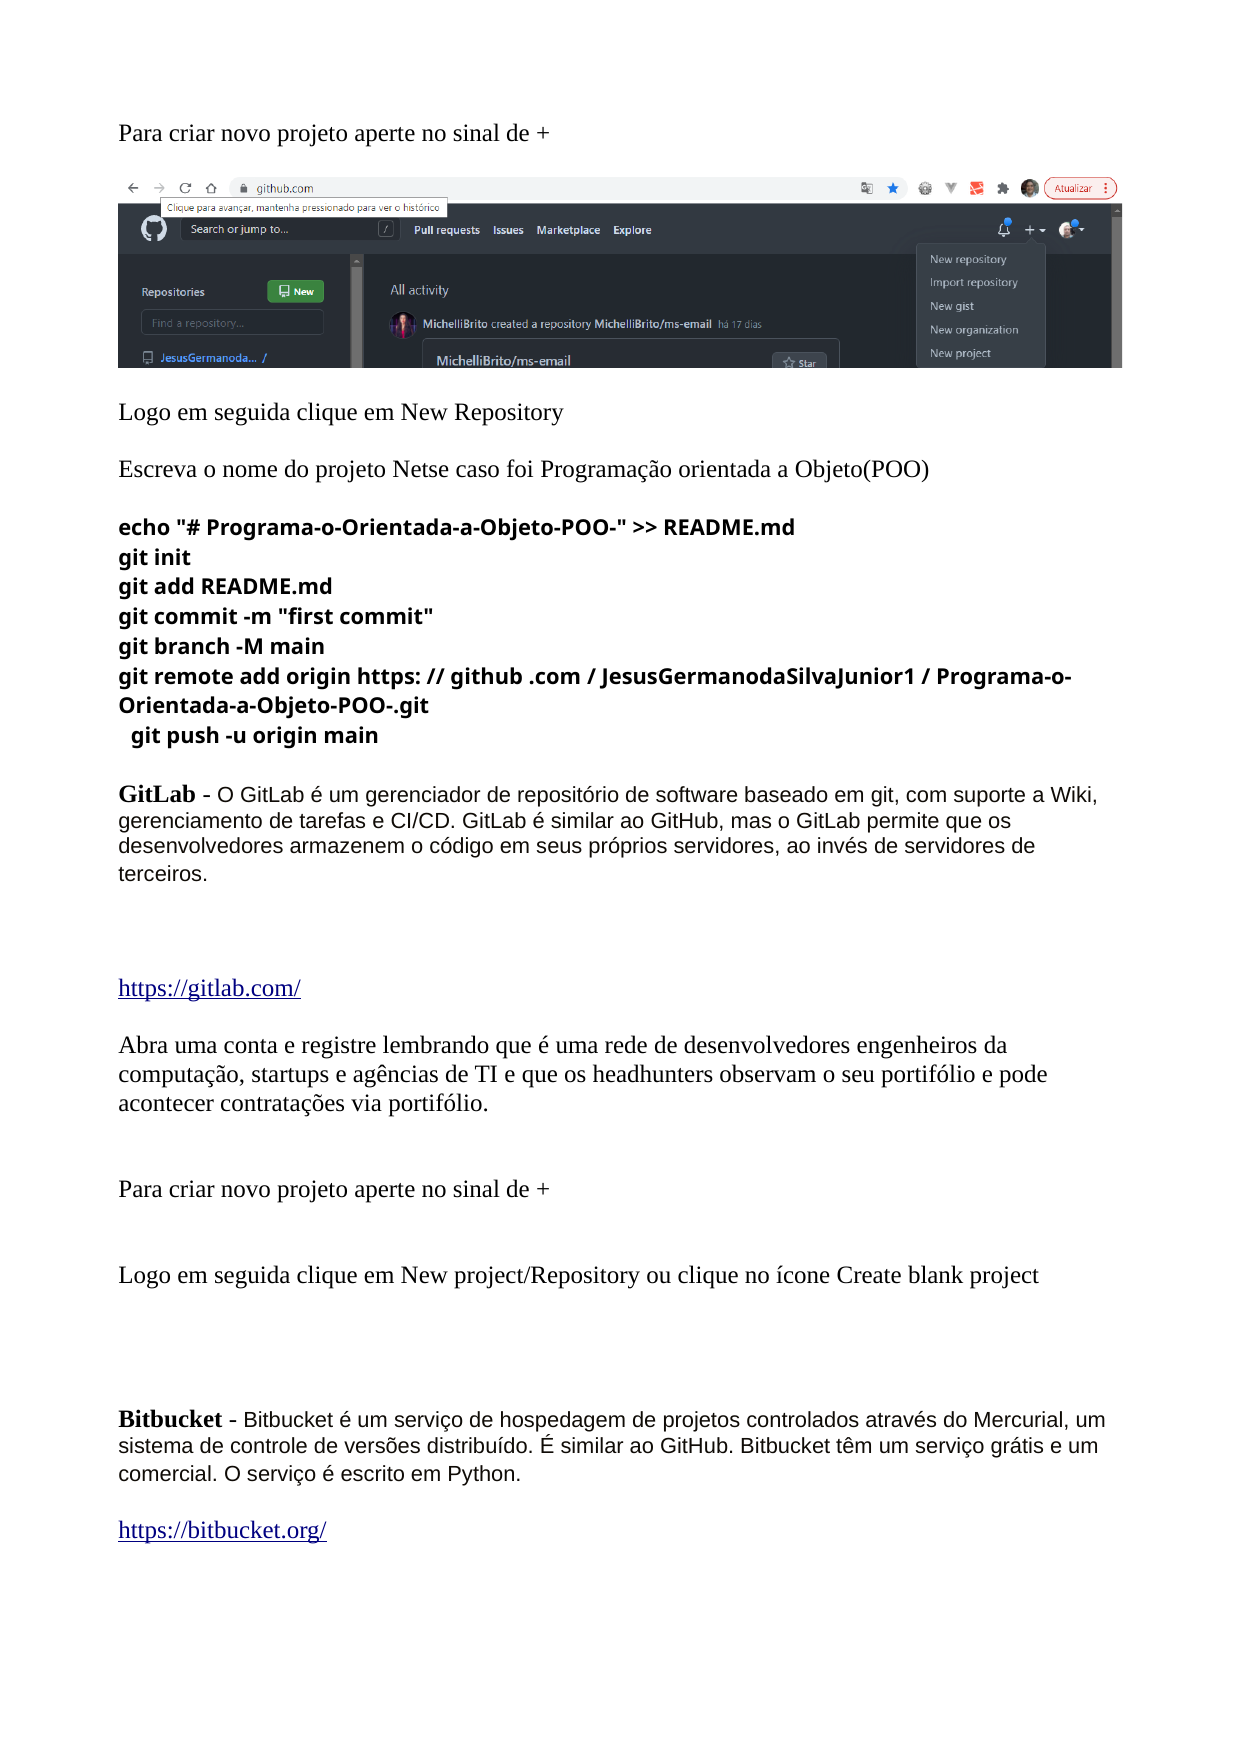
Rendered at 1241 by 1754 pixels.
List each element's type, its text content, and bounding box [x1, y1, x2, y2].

text git branch -M main [118, 631, 1122, 661]
text https://gitlab.com/ [118, 973, 1122, 1002]
text Para criar novo projeto aperte no sinal de + [118, 118, 1122, 147]
text Escreva o nome do projeto Netse caso foi Programação orientada a Objeto(POO) [118, 454, 1122, 483]
text git remote add origin https: // github .com / JesusGermanodaSilvaJunior1 / Programa-o-Orientada-a-Objeto-POO-.git [118, 661, 1122, 720]
text GitLab - O GitLab é um gerenciador de repositório de software baseado em git, com suporte a Wiki, gerenciamento de tarefas e CI/CD. GitLab é similar ao GitHub, mas o GitLab permite que os desenvolvedores armazenem o código em seus próprios servidores, ao invés de servidores de terceiros. [118, 779, 1122, 887]
text echo "# Programa-o-Orientada-a-Objeto-POO-" >> README.md [118, 512, 1122, 541]
text git init [118, 541, 1122, 571]
text git push -u origin main [118, 720, 1122, 750]
text https://bitbucket.org/ [118, 1516, 1122, 1544]
text Logo em seguida clique em New project/Repository ou clique no ícone Create blank project [118, 1260, 1122, 1289]
text git add README.md [118, 571, 1122, 601]
text git commit -m "first commit" [118, 601, 1122, 631]
text Abra uma conta e registre lembrando que é uma rede de desenvolvedores engenheiros da computação, startups e agências de TI e que os headhunters observam o seu portifólio e pode acontecer contratações via portifólio. [118, 1030, 1122, 1117]
text Bitbucket - Bitbucket é um serviço de hospedagem de projetos controlados através do Mercurial, um sistema de controle de versões distribuído. É similar ao GitHub. Bitbucket têm um serviço grátis e um comercial. O serviço é escrito em Python. [118, 1404, 1122, 1487]
picture [118, 175, 1123, 368]
text Logo em seguida clique em New Repository [118, 397, 1122, 425]
text Para criar novo projeto aperte no sinal de + [118, 1174, 1122, 1203]
